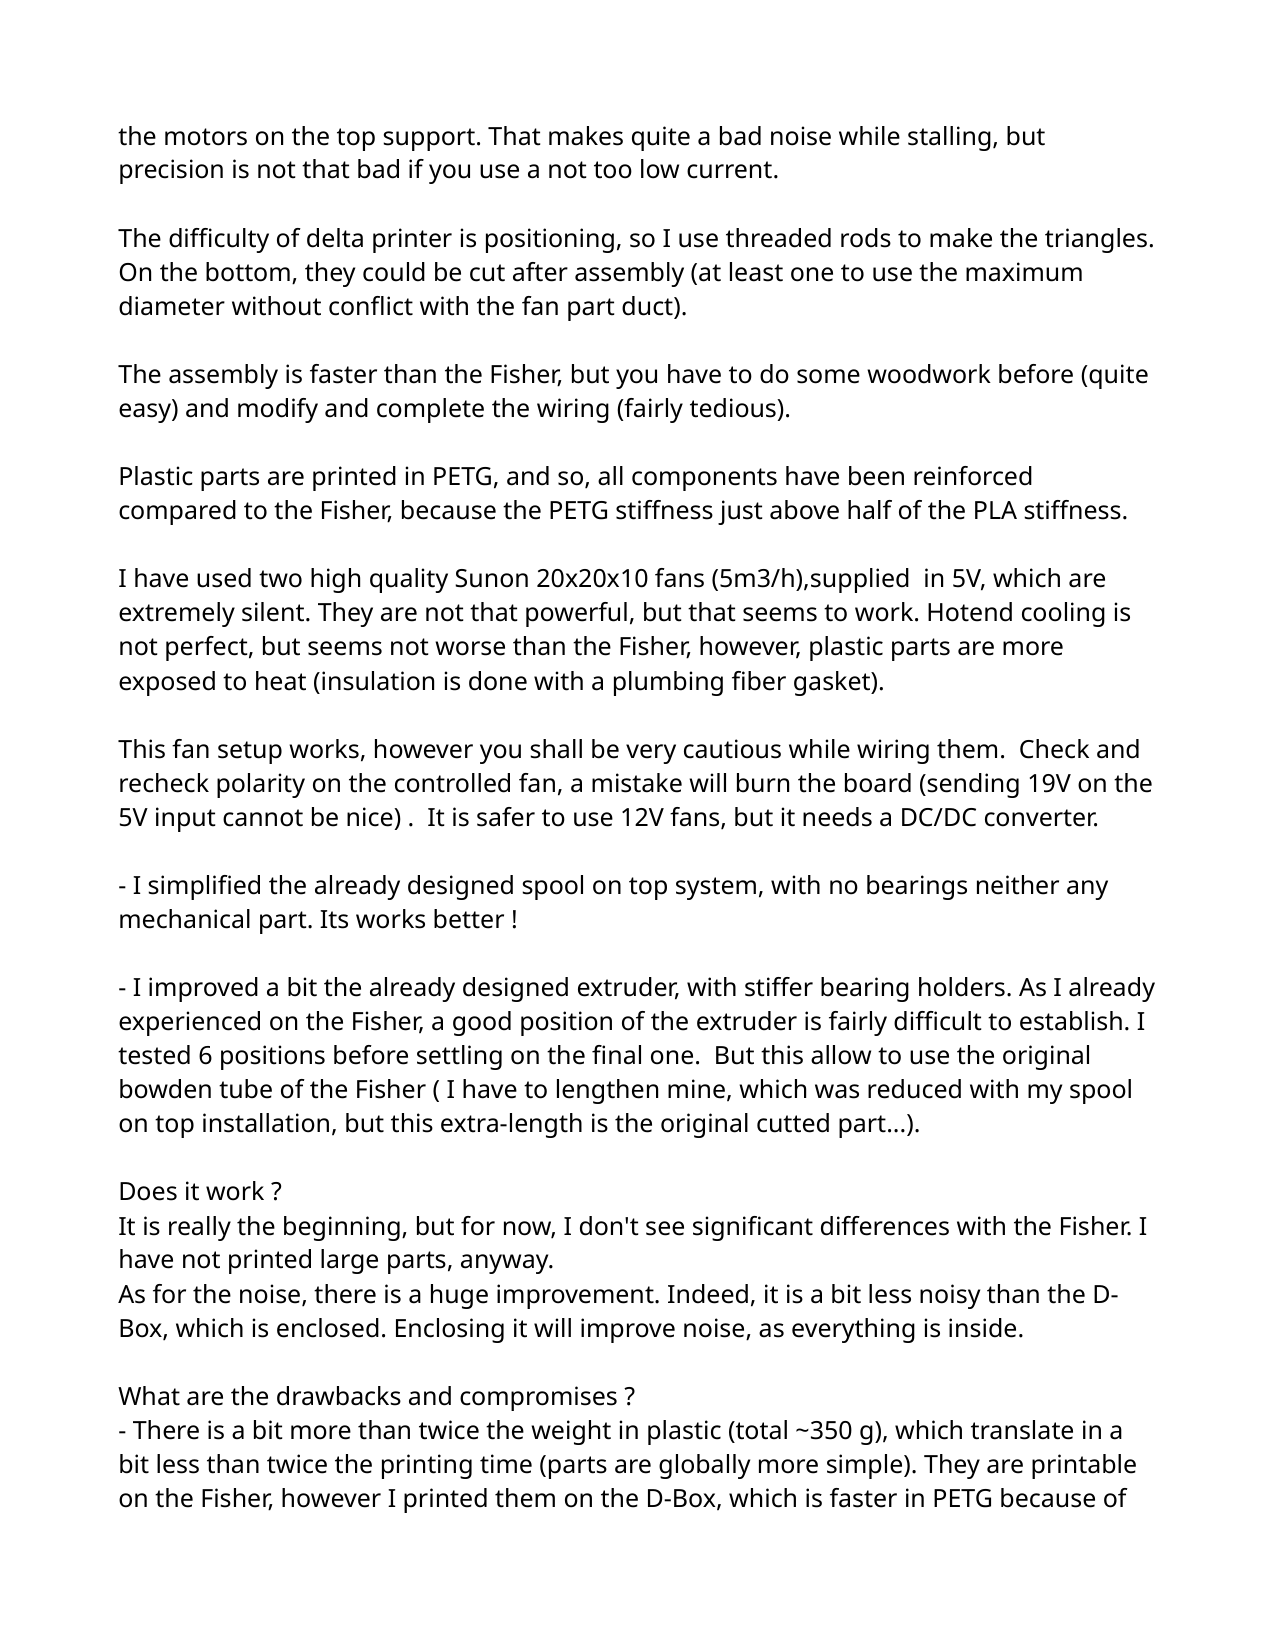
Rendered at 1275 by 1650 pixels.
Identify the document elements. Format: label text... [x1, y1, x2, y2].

text The difficulty of delta printer is positioning, so I use threaded rods to make the triangles. On the bottom, they could be cut after assembly (at least one to use the maximum diameter without conflict with the fan part duct). [118, 220, 1157, 322]
text This fan setup works, however you shall be very cautious while wiring them. Check and recheck polarity on the controlled fan, a mistake will burn the board (sending 19V on the 5V input cannot be nice) . It is safer to use 12V fans, but it needs a DC/DC converter. [118, 731, 1157, 833]
text - There is a bit more than twice the weight in plastic (total ~350 g), which translate in a bit less than twice the printing time (parts are globally more simple). They are printable on the Fisher, however I printed them on the D-Box, which is faster in PETG because of [118, 1412, 1157, 1515]
text Does it work ? [118, 1174, 1157, 1208]
text The assembly is faster than the Fisher, but you have to do some woodwork before (quite easy) and modify and complete the wiring (fairly tedious). [118, 357, 1157, 425]
text What are the drawbacks and compromises ? [118, 1378, 1157, 1412]
text - I improved a bit the already designed extruder, with stiffer bearing holders. As I already experienced on the Fisher, a good position of the extruder is fairly difficult to establish. I tested 6 positions before settling on the final one. But this allow to use the original bowden tube of the Fisher ( I have to lengthen mine, which was reduced with my spool on top installation, but this extra-length is the original cutted part...). [118, 970, 1157, 1140]
text Plastic parts are printed in PETG, and so, all components have been reinforced compared to the Fisher, because the PETG stiffness just above half of the PLA stiffness. [118, 459, 1157, 527]
text It is really the beginning, but for now, I don't see significant differences with the Fisher. I have not printed large parts, anyway. [118, 1208, 1157, 1276]
text - I simplified the already designed spool on top system, with no bearings neither any mechanical part. Its works better ! [118, 867, 1157, 936]
text I have used two high quality Sunon 20x20x10 fans (5m3/h),supplied in 5V, which are extremely silent. They are not that powerful, but that seems to work. Hotend cooling is not perfect, but seems not worse than the Fisher, however, plastic parts are more exposed to heat (insulation is done with a plumbing fiber gasket). [118, 561, 1157, 697]
text the motors on the top support. That makes quite a bad noise while stalling, but precision is not that bad if you use a not too low current. [118, 118, 1157, 186]
text As for the noise, there is a huge improvement. Indeed, it is a bit less noisy than the D-Box, which is enclosed. Enclosing it will improve noise, as everything is inside. [118, 1276, 1157, 1344]
